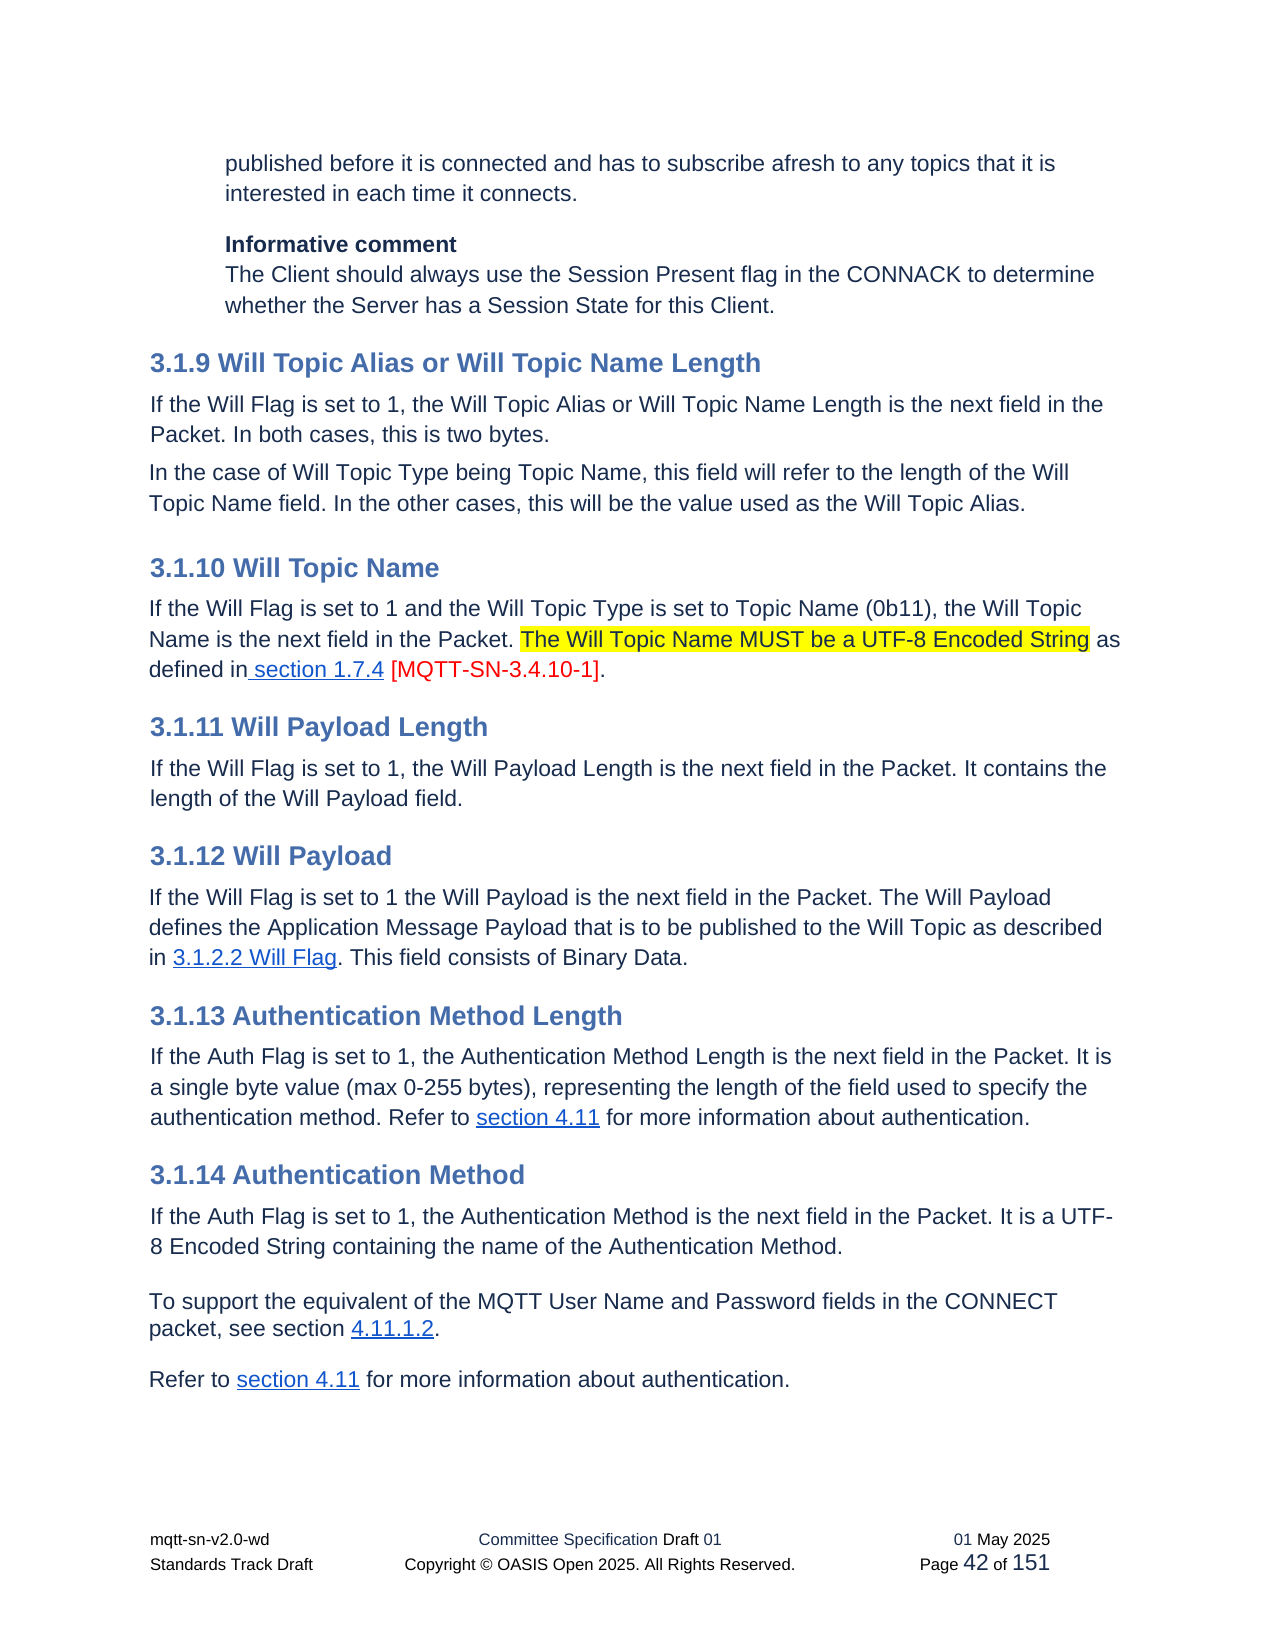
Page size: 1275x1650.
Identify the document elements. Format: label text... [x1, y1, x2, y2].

text If the Auth Flag is set to 1, the Authentication Method Length is the next field in the Packet. It is a single byte value (max 0-255 bytes), representing the length of the field used to specify the authentication method. Refer to section 4.11 for more information about authentication. [150, 1043, 1124, 1130]
text In the case of Will Topic Type being Topic Name, this field will refer to the length of the Will Topic Name field. In the other cases, this will be the value used as the Will Topic Alias. [148, 459, 1124, 516]
subtitle 3.1.10 Will Topic Name [150, 552, 1124, 583]
subtitle 3.1.14 Authentication Method [150, 1159, 1124, 1190]
text If the Will Flag is set to 1, the Will Payload Length is the next field in the Packet. It contains the length of the Will Payload field. [150, 755, 1124, 811]
text To support the equivalent of the MQTT User Name and Password fields in the CONNECT packet, see section 4.11.1.2. [148, 1288, 1124, 1341]
subtitle 3.1.11 Will Payload Length [150, 711, 1124, 742]
subtitle 3.1.12 Will Payload [150, 840, 1124, 871]
text Refer to section 4.11 for more information about authentication. [148, 1366, 1124, 1392]
text Informative comment [225, 231, 1125, 258]
text The Client should always use the Session Present flag in the CONNACK to determine whether the Server has a Session State for this Client. [225, 261, 1125, 318]
text If the Will Flag is set to 1, the Will Topic Alias or Will Topic Name Length is the next field in the Packet. In both cases, this is two bytes. [150, 391, 1124, 447]
text If the Will Flag is set to 1 and the Will Topic Type is set to Topic Name (0b11), the Will Topic Name is the next field in the Packet. The Will Topic Name MUST be a UTF-8 Encoded String as defined in section 1.7.4 [MQTT-SN-3.4.10-1]. [148, 595, 1124, 682]
text published before it is connected and has to subscribe afresh to any topics that it is interested in each time it connects. [225, 150, 1125, 207]
text If the Auth Flag is set to 1, the Authentication Method is the next field in the Packet. It is a UTF-8 Encoded String containing the name of the Authentication Method. [150, 1203, 1124, 1259]
subtitle 3.1.9 Will Topic Alias or Will Topic Name Length [150, 347, 1124, 378]
text If the Will Flag is set to 1 the Will Payload is the next field in the Packet. The Will Payload defines the Application Message Payload that is to be published to the Will Topic as described in 3.1.2.2 Will Flag. This field consists of Binary Data. [148, 884, 1124, 971]
subtitle 3.1.13 Authentication Method Length [150, 999, 1124, 1031]
